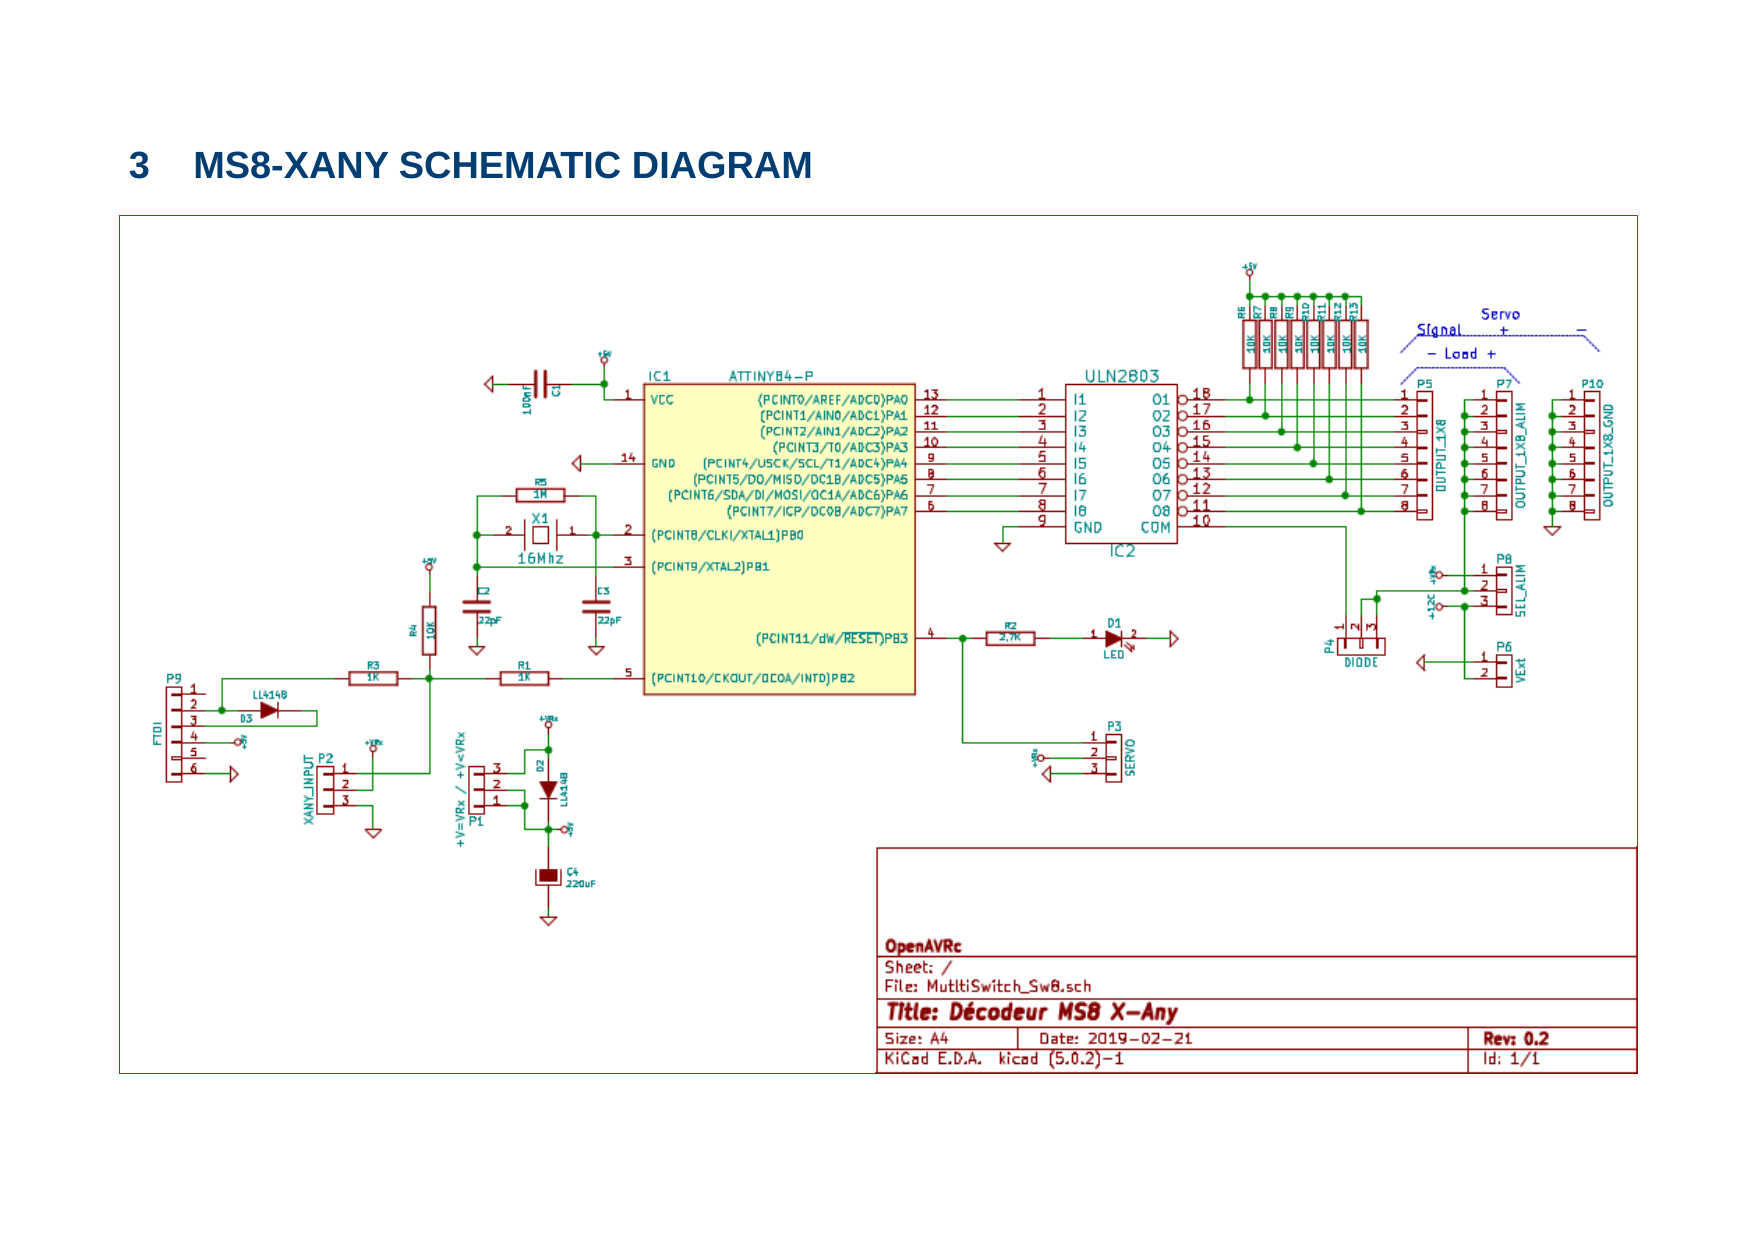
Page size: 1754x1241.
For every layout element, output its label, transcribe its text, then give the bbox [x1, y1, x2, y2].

picture [131, 232, 1638, 1074]
subtitle MS8-XANY SCHEMATIC DIAGRAM [118, 143, 1636, 187]
